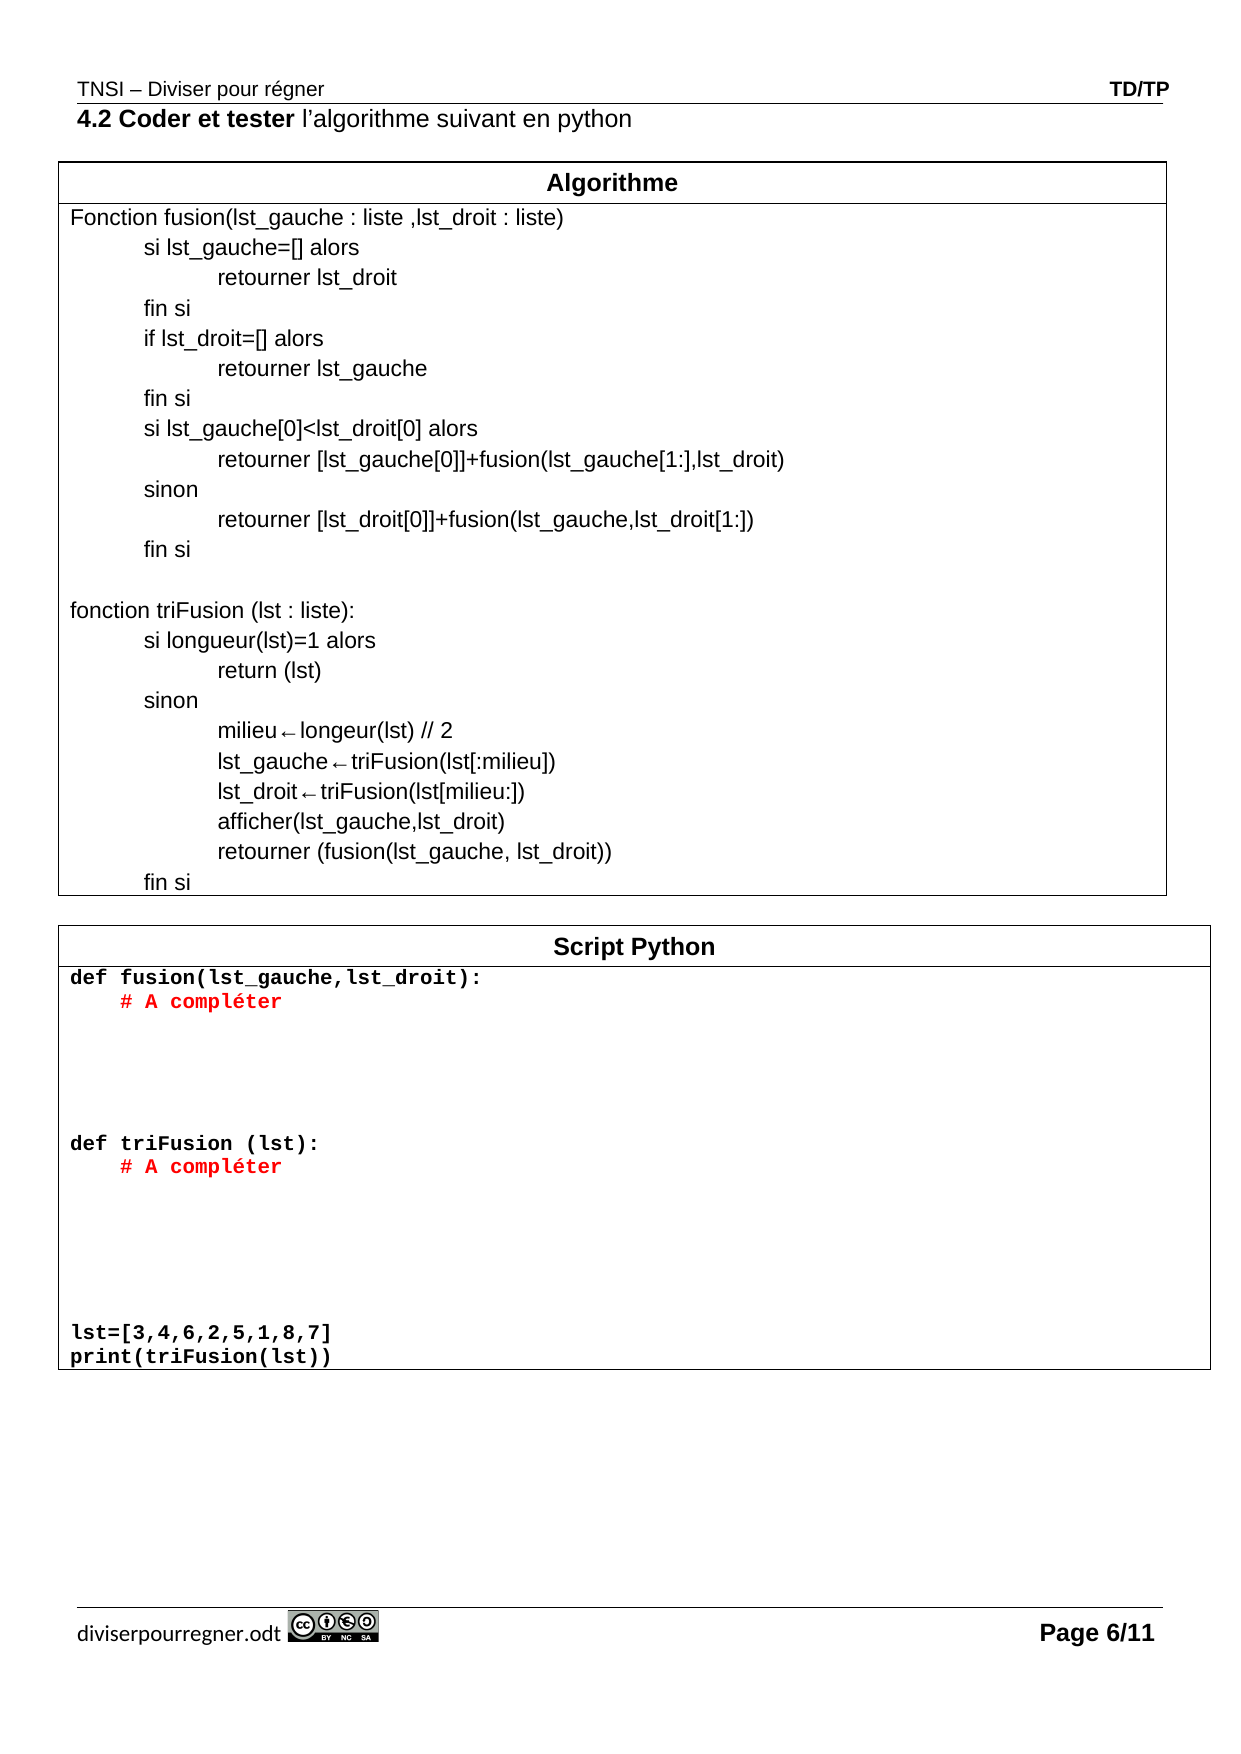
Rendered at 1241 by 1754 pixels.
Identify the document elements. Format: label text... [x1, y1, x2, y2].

text 4.2 Coder et tester l’algorithme suivant en python [77, 104, 1163, 133]
table_cell def fusion(lst_gauche,lst_droit): # A compléter def triFusion (lst): # A compléter lst=[3,4,6,2,5,1,8,7] print(triFusion(lst)) [1199, 967, 1210, 1369]
table_cell Fonction fusion(lst_gauche : liste ,lst_droit : liste) si lst_gauche=[] alors retourner lst_droit fin si if lst_droit=[] alors retourner lst_gauche fin si si lst_gauche[0]<lst_droit[0] alors retourner [lst_gauche[0]]+fusion(lst_gauche[1:],lst_droit) sinon retourner [lst_droit[0]]+fusion(lst_gauche,lst_droit[1:]) fin si fonction triFusion (lst : liste): si longueur(lst)=1 alors return (lst) sinon milieu←longeur(lst) // 2 lst_gauche←triFusion(lst[:milieu]) lst_droit←triFusion(lst[milieu:]) afficher(lst_gauche,lst_droit) retourner (fusion(lst_gauche, lst_droit)) fin si [59, 204, 1166, 895]
table_header Script Python [59, 926, 1210, 966]
table_cell def fusion(lst_gauche,lst_droit): # A compléter def triFusion (lst): # A compléter lst=[3,4,6,2,5,1,8,7] print(triFusion(lst)) [59, 967, 70, 1369]
table_header Algorithme [59, 163, 1166, 203]
picture [287, 1610, 379, 1642]
